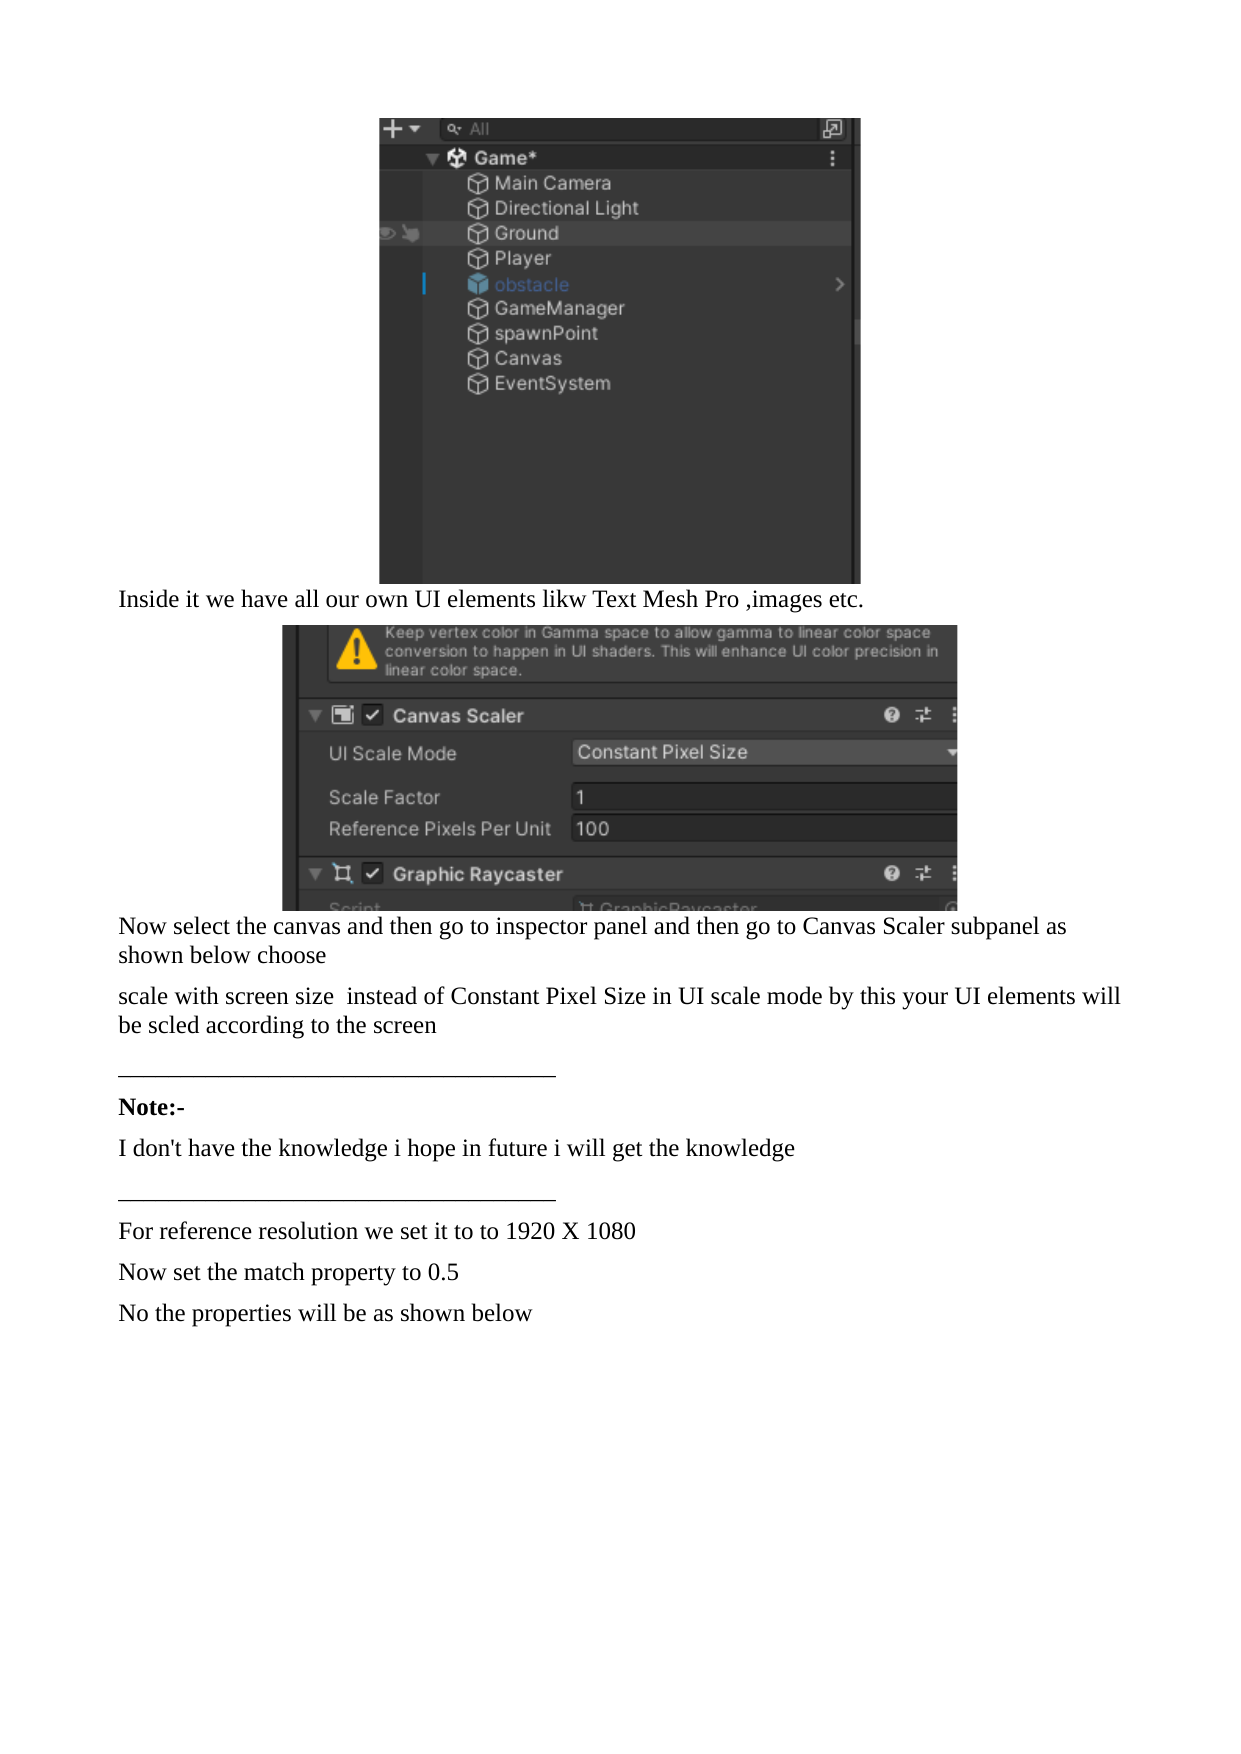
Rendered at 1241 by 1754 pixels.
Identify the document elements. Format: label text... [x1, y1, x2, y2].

text No the properties will be as shown below [118, 1298, 1122, 1327]
text Now set the match property to 0.5 [118, 1257, 1122, 1286]
text For reference resolution we set it to to 1920 X 1080 [118, 1216, 1122, 1245]
text Now select the canvas and then go to inspector panel and then go to Canvas Scaler subpanel as shown below choose [118, 625, 1122, 968]
text Inside it we have all our own UI elements likw Text Mesh Pro ,images etc. [118, 118, 1122, 612]
text I don't have the knowledge i hope in future i will get the knowledge [118, 1133, 1122, 1162]
text ___________________________________ [118, 1051, 1122, 1080]
picture [282, 625, 958, 911]
text ___________________________________ [118, 1175, 1122, 1203]
text scale with screen size instead of Constant Pixel Size in UI scale mode by this your UI elements will be scled according to the screen [118, 981, 1122, 1038]
text Note:- [118, 1092, 1122, 1121]
picture [379, 118, 861, 584]
